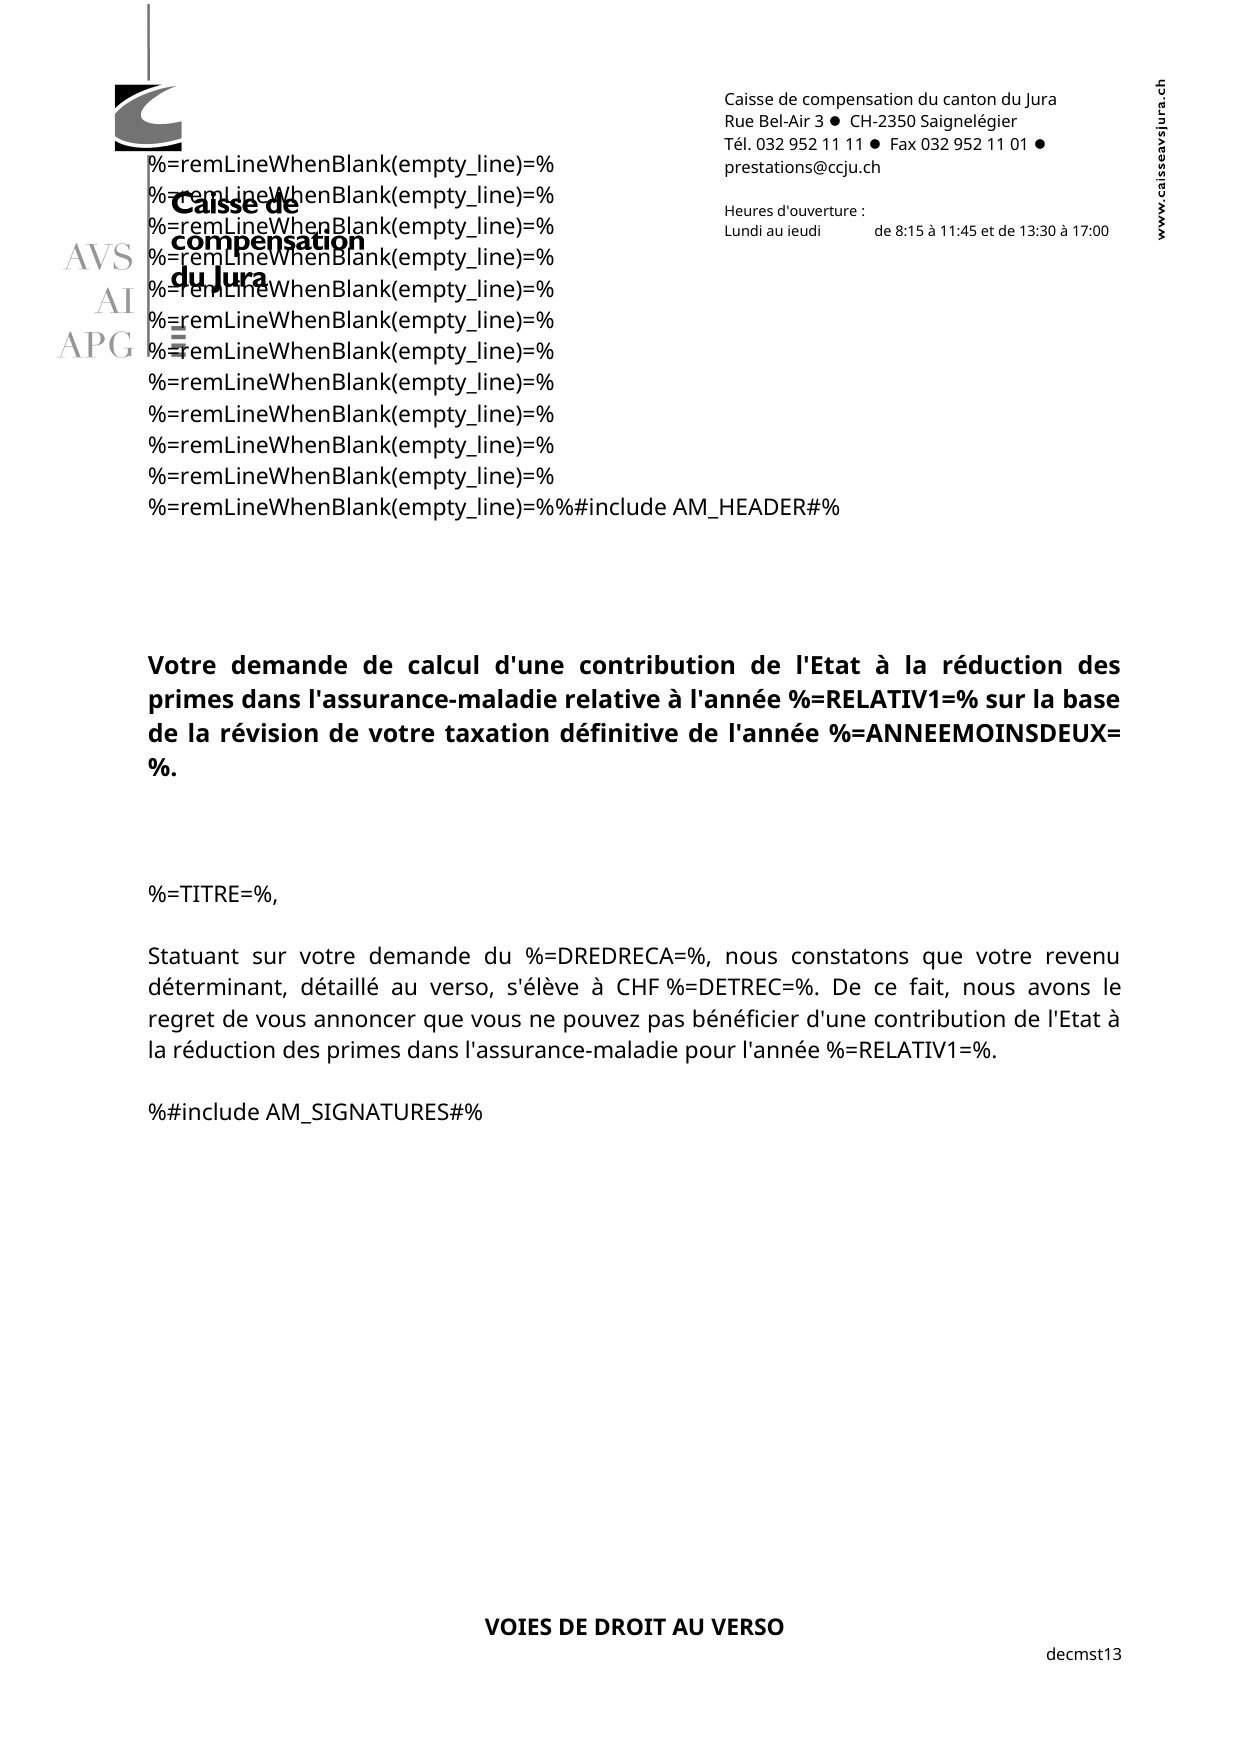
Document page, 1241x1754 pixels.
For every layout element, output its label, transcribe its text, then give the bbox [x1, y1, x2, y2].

text %#include AM_SIGNATURES#% [148, 1096, 1122, 1128]
text %=remLineWhenBlank(empty_line)=% [148, 366, 1122, 398]
picture [245, 348, 251, 358]
text %=TITRE=%, [148, 878, 1122, 909]
text Votre demande de calcul d'une contribution de l'Etat à la réduction des primes dans l'assurance-maladie relative à l'année %=RELATIV1=% sur la base de la révision de votre taxation définitive de l'année %=ANNEEMOINSDEUX=%. [148, 648, 1122, 784]
text %=remLineWhenBlank(empty_line)=% [148, 398, 1122, 429]
picture [335, 351, 342, 357]
picture [1155, 1, 1168, 358]
text %=remLineWhenBlank(empty_line)=% [366, 304, 1122, 335]
text %=remLineWhenBlank(empty_line)=% [366, 179, 683, 210]
text Statuant sur votre demande du %=DREDRECA=%, nous constatons que votre revenu déterminant, détaillé au verso, s'élève à CHF %=DETREC=%. De ce fait, nous avons le regret de vous annoncer que vous ne pouvez pas bénéficier d'une contribution de l'Etat à la réduction des primes dans l'assurance-maladie pour l'année %=RELATIV1=%. [148, 940, 1122, 1065]
picture [335, 344, 342, 350]
text %=remLineWhenBlank(empty_line)=% [148, 335, 1122, 366]
picture [206, 348, 212, 358]
text %=remLineWhenBlank(empty_line)=% [366, 210, 683, 241]
picture [56, 1, 365, 358]
text %=remLineWhenBlank(empty_line)=% [366, 273, 1122, 304]
text %=remLineWhenBlank(empty_line)=% [366, 148, 683, 179]
picture [214, 348, 220, 358]
text %=remLineWhenBlank(empty_line)=%%#include AM_HEADER#% [148, 491, 1122, 523]
picture [321, 348, 327, 358]
text %=remLineWhenBlank(empty_line)=% [366, 241, 1122, 273]
text %=remLineWhenBlank(empty_line)=% [148, 429, 1122, 460]
picture [275, 346, 282, 358]
text %=remLineWhenBlank(empty_line)=% [148, 460, 1122, 491]
picture [294, 348, 300, 358]
